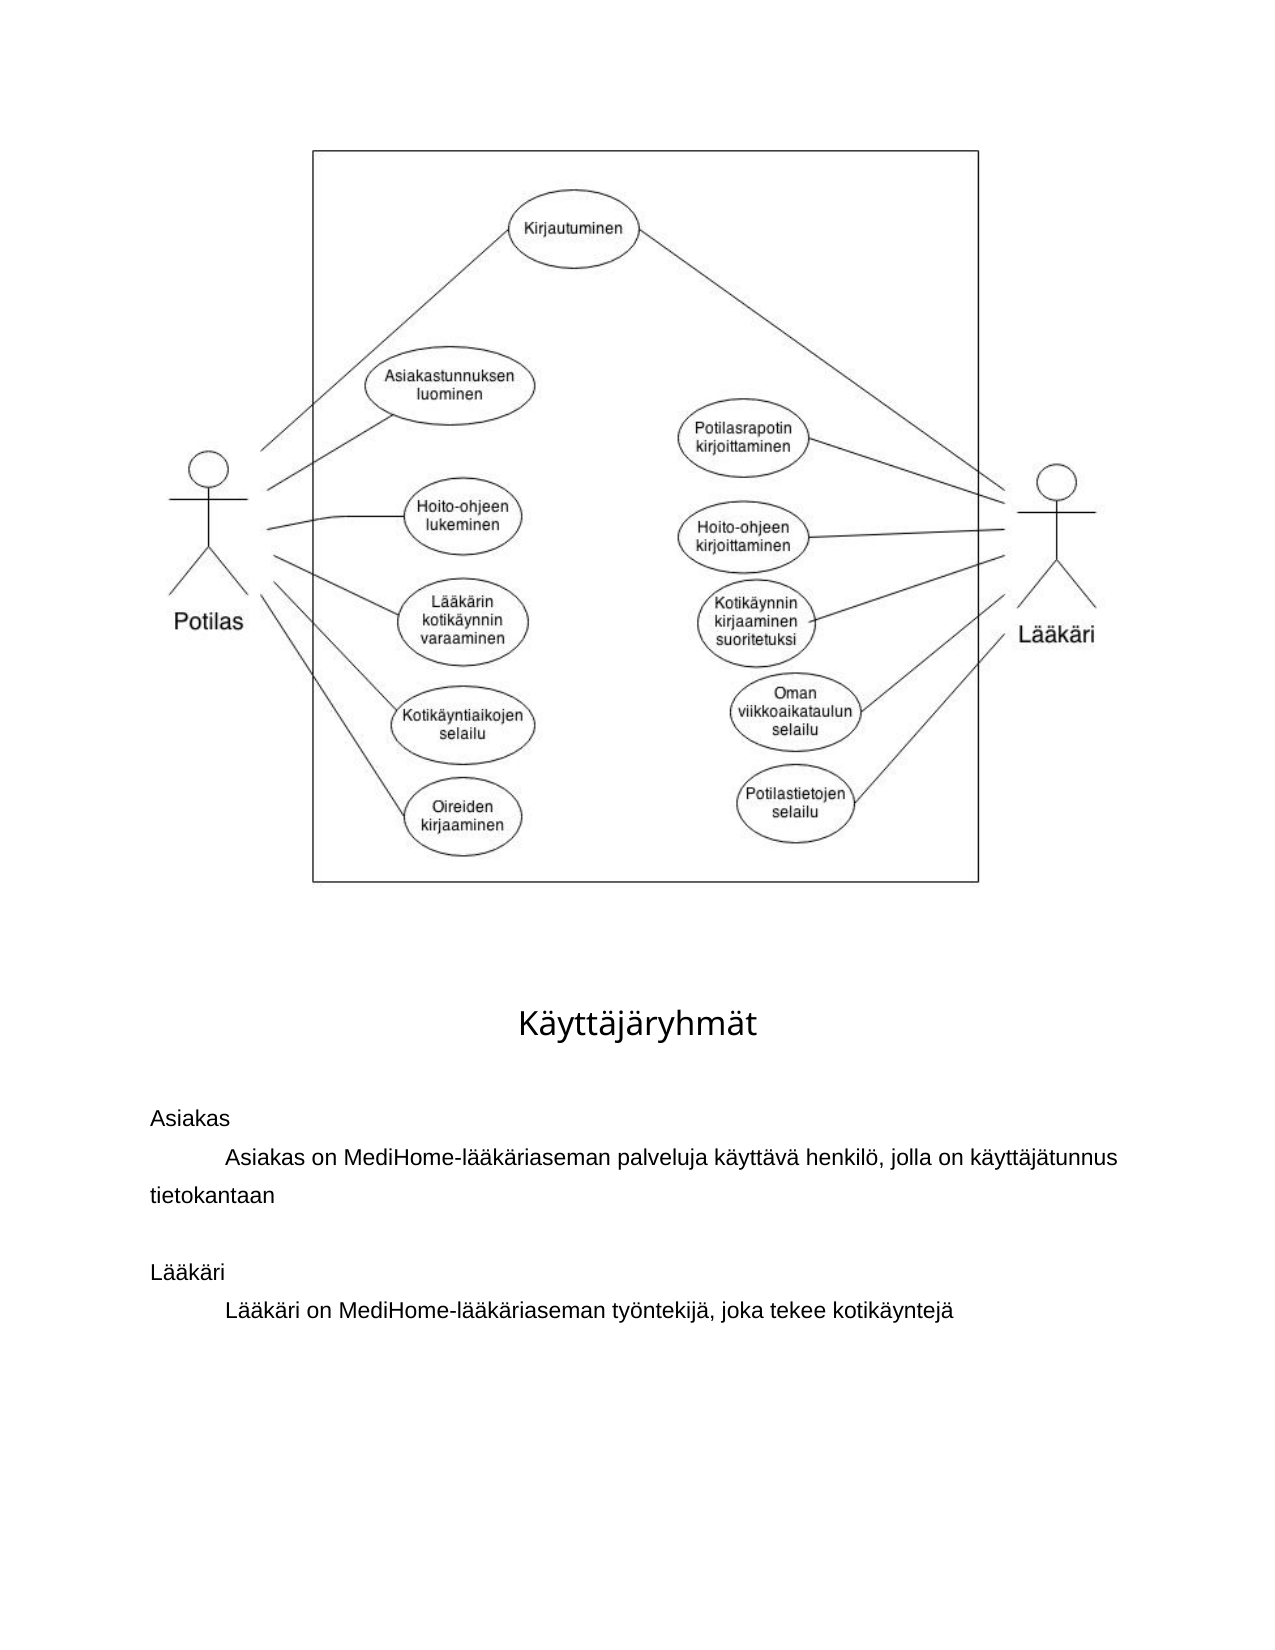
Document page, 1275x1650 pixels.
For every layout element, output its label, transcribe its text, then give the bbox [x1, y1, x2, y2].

subtitle Käyttäjäryhmät [150, 999, 1125, 1045]
text Asiakas [150, 1106, 1125, 1132]
text Lääkäri on MediHome-lääkäriaseman työntekijä, joka tekee kotikäyntejä [150, 1298, 1125, 1324]
text Lääkäri [150, 1260, 1125, 1285]
picture [136, 150, 1111, 888]
text Asiakas on MediHome-lääkäriaseman palveluja käyttävä henkilö, jolla on käyttäjätunnus tietokantaan [150, 1144, 1125, 1208]
